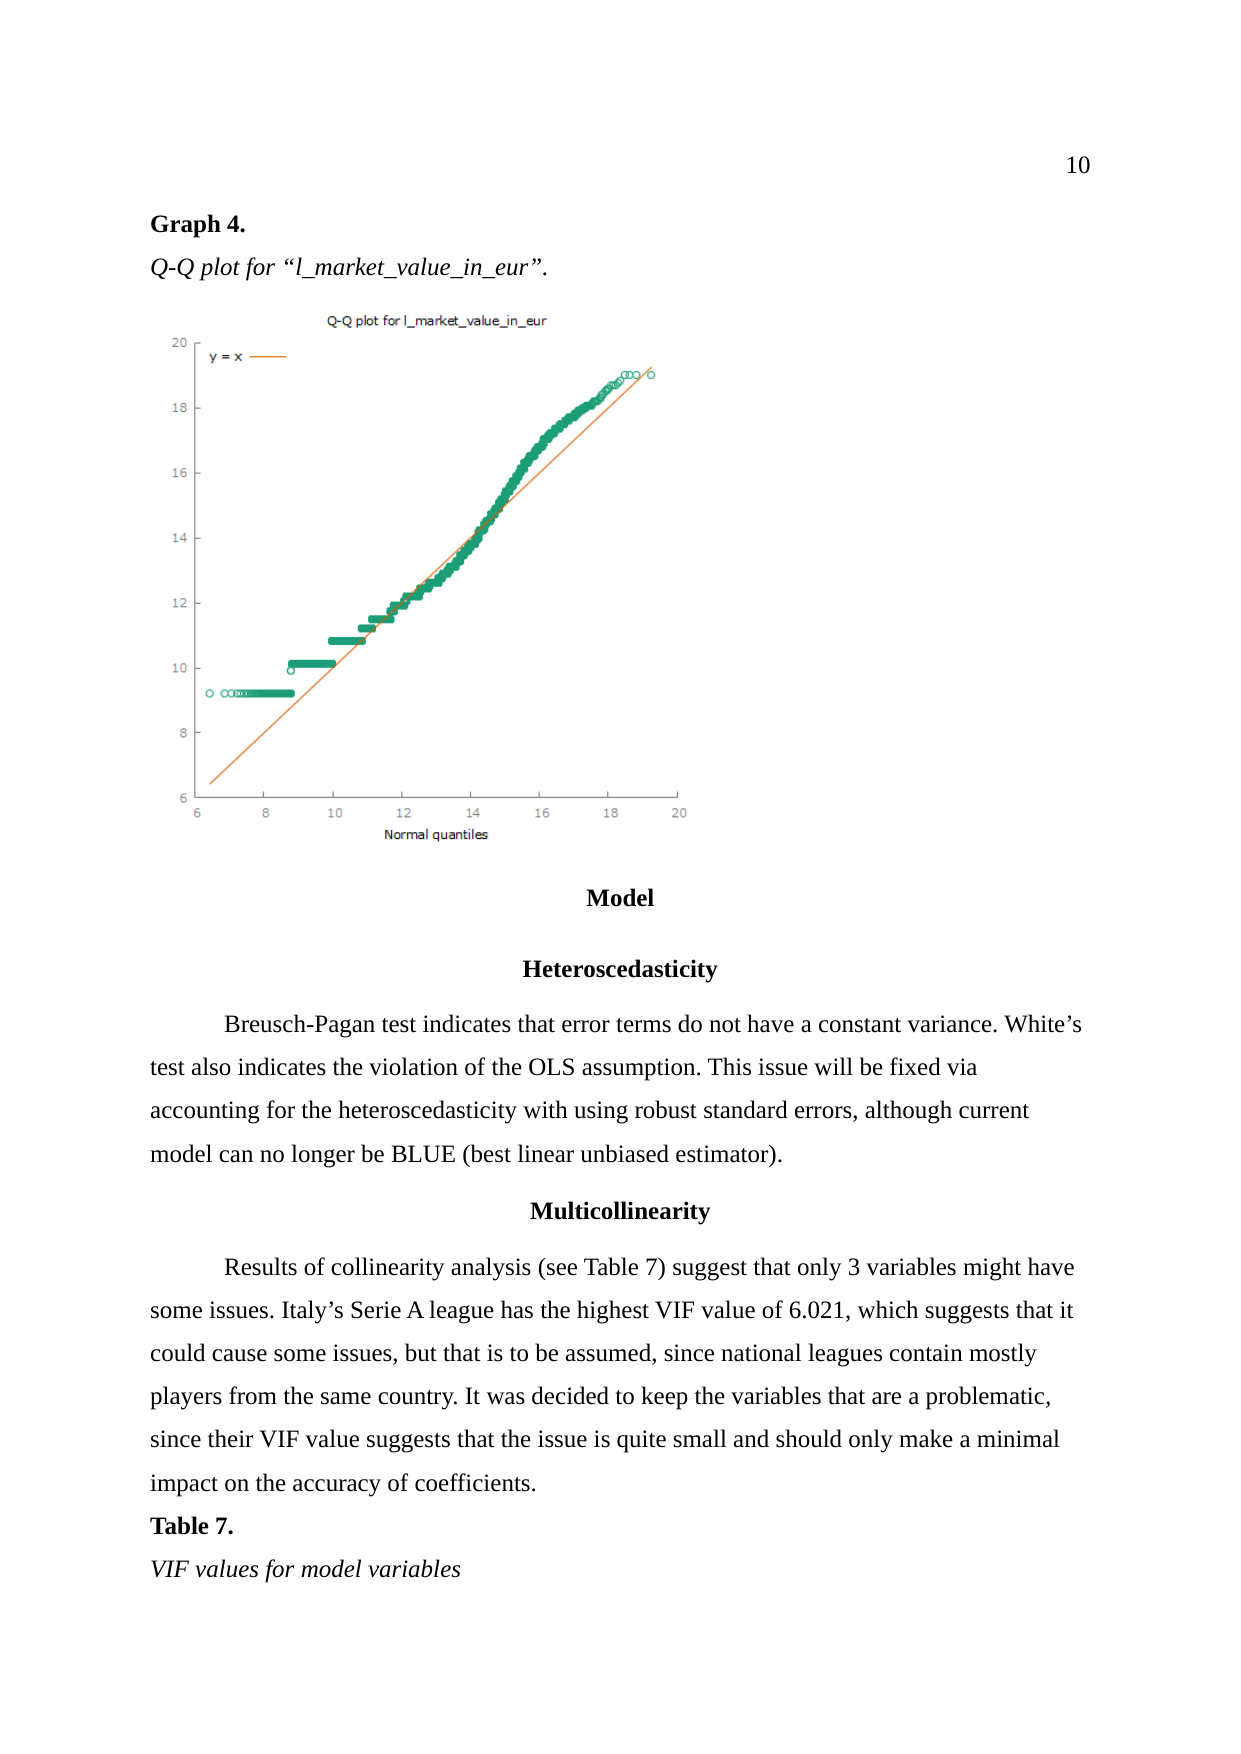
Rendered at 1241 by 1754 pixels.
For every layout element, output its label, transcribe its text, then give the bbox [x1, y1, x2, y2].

text Results of collinearity analysis (see Table 7) suggest that only 3 variables might have some issues. Italy’s Serie A league has the highest VIF value of 6.021, which suggests that it could cause some issues, but that is to be assumed, since national leagues contain mostly players from the same country. It was decided to keep the variables that are a problematic, since their VIF value suggests that the issue is quite small and should only make a minimal impact on the accuracy of coefficients. [150, 1252, 1090, 1496]
text Table 7. [150, 1511, 1090, 1539]
subtitle Model [150, 883, 1090, 912]
subtitle Multicollinearity [150, 1196, 1090, 1225]
text Breusch-Pagan test indicates that error terms do not have a constant variance. White’s test also indicates the violation of the OLS assumption. This issue will be fixed via accounting for the heteroscedasticity with using robust standard errors, although current model can no longer be BLUE (best linear unbiased estimator). [150, 1009, 1090, 1167]
text VIF values for model variables [150, 1554, 1090, 1583]
subtitle Heteroscedasticity [150, 954, 1090, 982]
picture [152, 298, 701, 846]
text Q-Q plot for “l_market_value_in_eur”. [150, 252, 1090, 281]
text Graph 4. [150, 209, 1090, 238]
